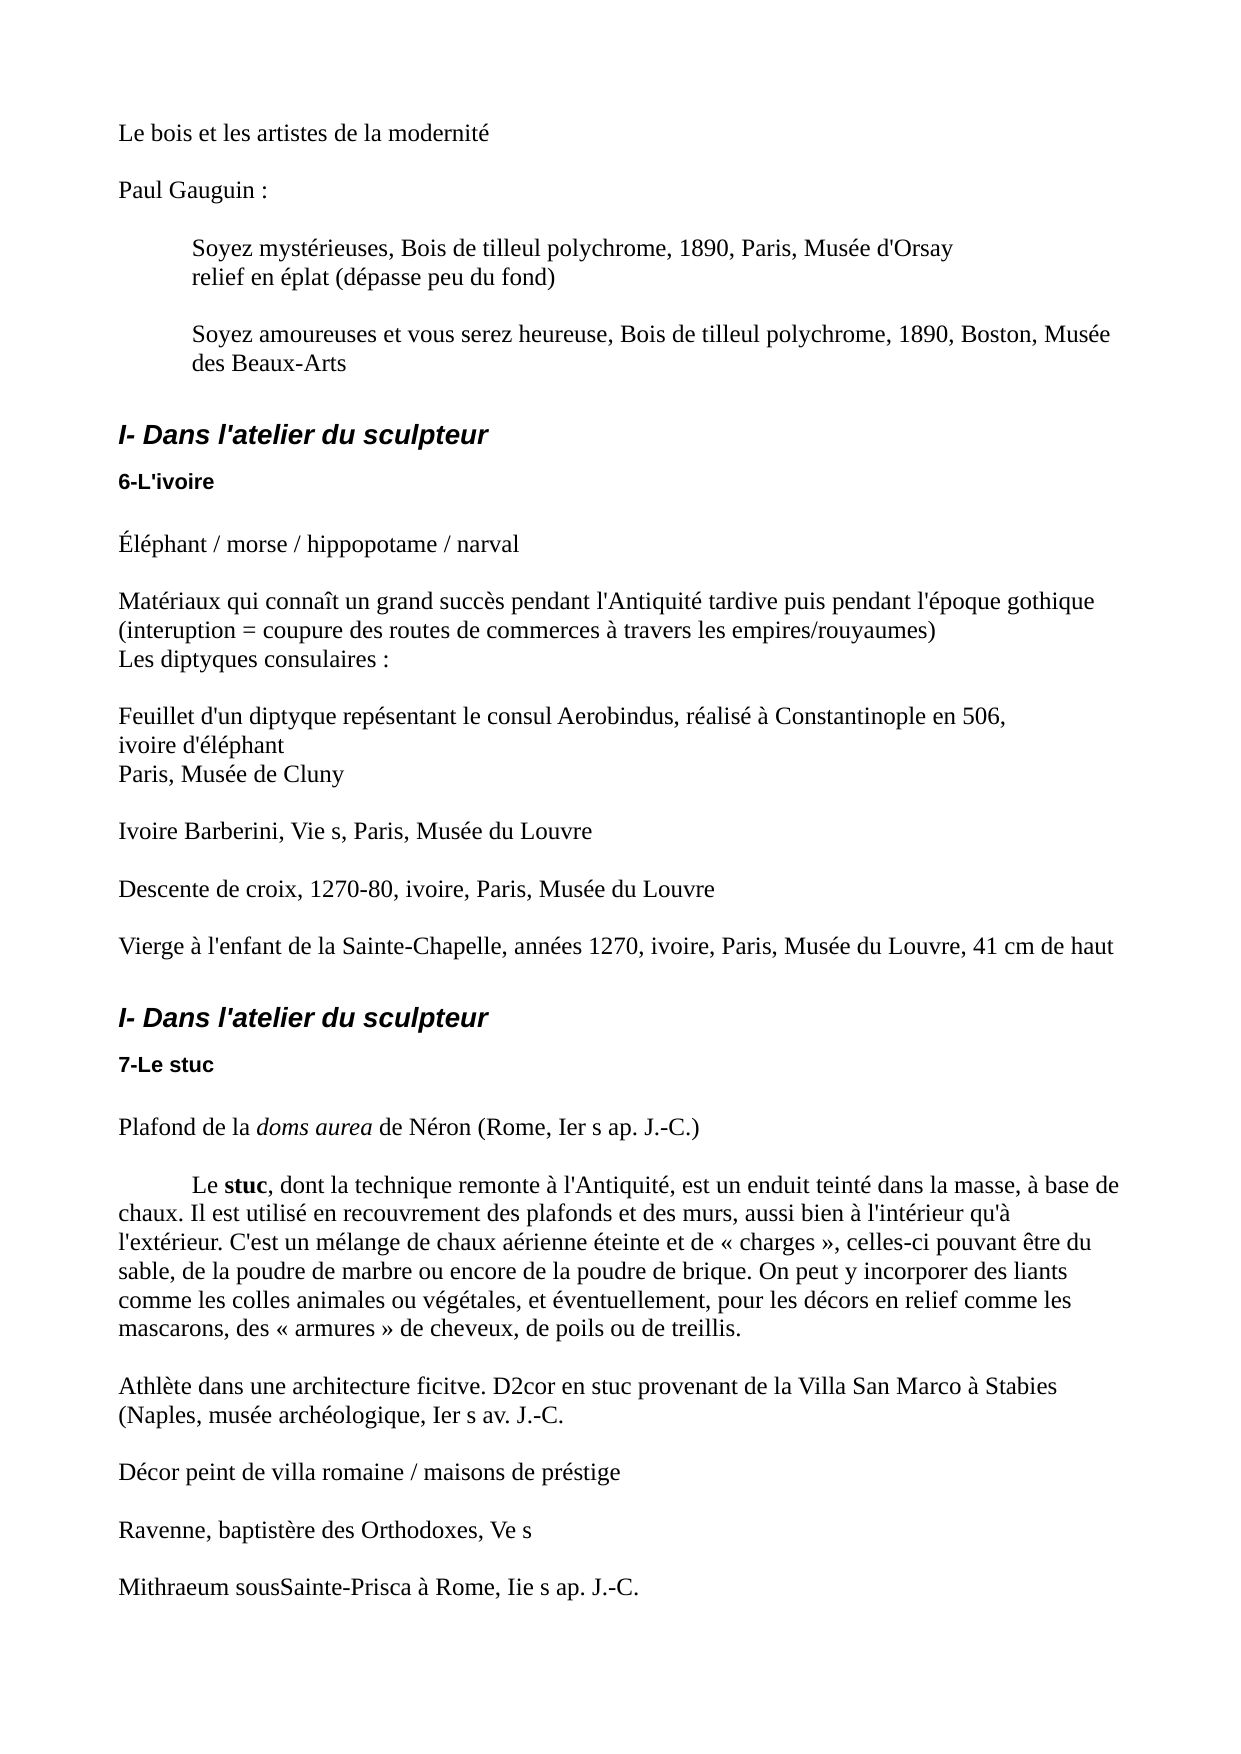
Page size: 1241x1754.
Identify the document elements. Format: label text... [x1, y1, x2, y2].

text Les diptyques consulaires : [118, 644, 1122, 673]
text Soyez mystérieuses, Bois de tilleul polychrome, 1890, Paris, Musée d'Orsay [118, 233, 1122, 262]
text Matériaux qui connaît un grand succès pendant l'Antiquité tardive puis pendant l'époque gothique [118, 586, 1122, 615]
text Athlète dans une architecture ficitve. D2cor en stuc provenant de la Villa San Marco à Stabies (Naples, musée archéologique, Ier s av. J.-C. [118, 1371, 1122, 1428]
subtitle 7-Le stuc [118, 1052, 1122, 1077]
text Plafond de la doms aurea de Néron (Rome, Ier s ap. J.-C.) [118, 1112, 1122, 1141]
text Descente de croix, 1270-80, ivoire, Paris, Musée du Louvre [118, 874, 1122, 903]
text Ivoire Barberini, Vie s, Paris, Musée du Louvre [118, 816, 1122, 845]
subtitle I- Dans l'atelier du sculpteur [118, 418, 1122, 450]
text Le stuc, dont la technique remonte à l'Antiquité, est un enduit teinté dans la masse, à base de chaux. Il est utilisé en recouvrement des plafonds et des murs, aussi bien à l'intérieur qu'à l'extérieur. C'est un mélange de chaux aérienne éteinte et de « charges », celles-ci pouvant être du sable, de la poudre de marbre ou encore de la poudre de brique. On peut y incorporer des liants comme les colles animales ou végétales, et éventuellement, pour les décors en relief comme les mascarons, des « armures » de cheveux, de poils ou de treillis. [118, 1170, 1122, 1342]
text Éléphant / morse / hippopotame / narval [118, 529, 1122, 558]
text relief en éplat (dépasse peu du fond) [118, 262, 1122, 291]
text (interuption = coupure des routes de commerces à travers les empires/rouyaumes) [118, 615, 1122, 644]
text Le bois et les artistes de la modernité [118, 118, 1122, 147]
text Vierge à l'enfant de la Sainte-Chapelle, années 1270, ivoire, Paris, Musée du Louvre, 41 cm de haut [118, 931, 1122, 960]
text Décor peint de villa romaine / maisons de préstige [118, 1457, 1122, 1486]
text Soyez amoureuses et vous serez heureuse, Bois de tilleul polychrome, 1890, Boston, Musée des Beaux-Arts [118, 319, 1122, 377]
text ivoire d'éléphant [118, 730, 1122, 759]
text Mithraeum sousSainte-Prisca à Rome, Iie s ap. J.-C. [118, 1572, 1122, 1601]
subtitle I- Dans l'atelier du sculpteur [118, 1001, 1122, 1033]
text Paris, Musée de Cluny [118, 759, 1122, 788]
text Paul Gauguin : [118, 176, 1122, 204]
text Feuillet d'un diptyque repésentant le consul Aerobindus, réalisé à Constantinople en 506, [118, 701, 1122, 730]
text Ravenne, baptistère des Orthodoxes, Ve s [118, 1515, 1122, 1543]
subtitle 6-L'ivoire [118, 469, 1122, 494]
